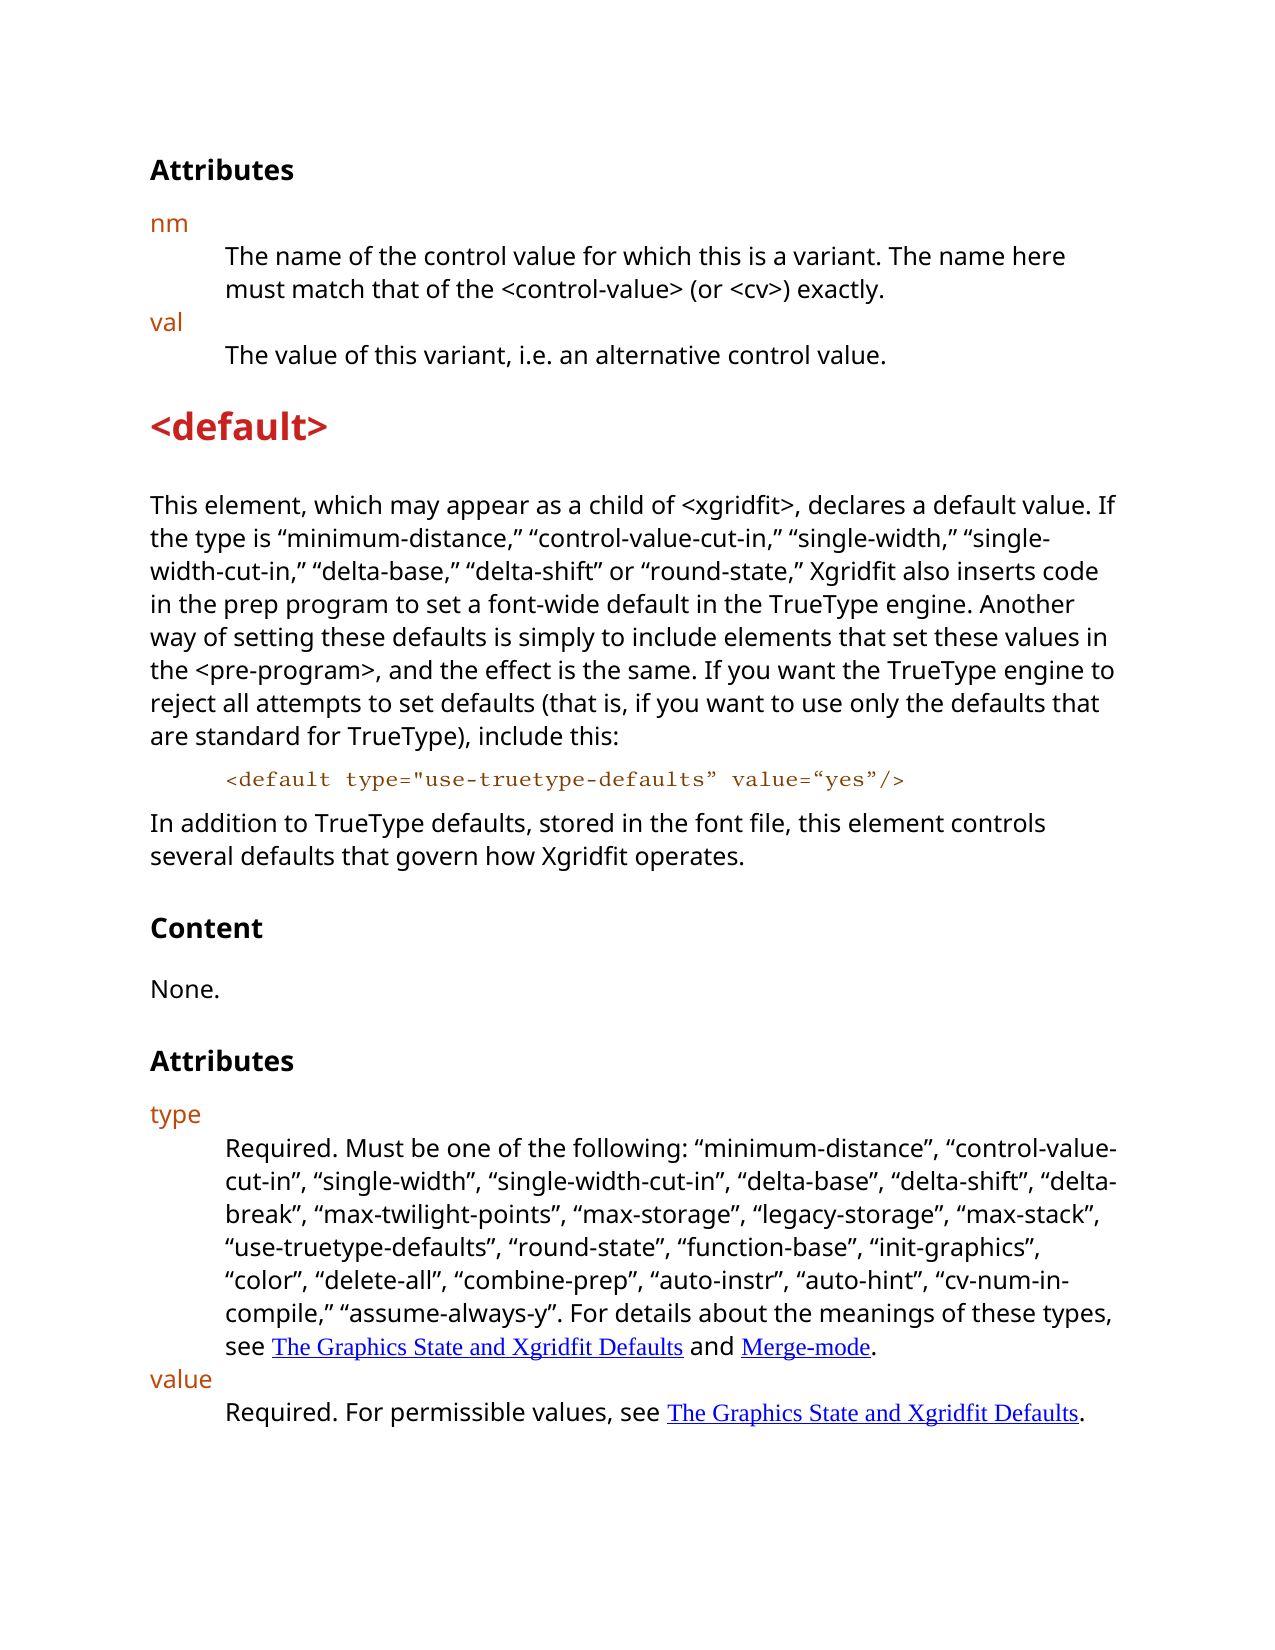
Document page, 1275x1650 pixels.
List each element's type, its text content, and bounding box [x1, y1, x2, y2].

text <default type="use-truetype-defaults” value=“yes”/> [225, 767, 1125, 791]
text The name of the control value for which this is a variant. The name here must match that of the <control-value> (or <cv>) exactly. [225, 239, 1125, 305]
subtitle <default> [150, 401, 1125, 452]
text Required. Must be one of the following: “minimum-distance”, “control-value-cut-in”, “single-width”, “single-width-cut-in”, “delta-base”, “delta-shift”, “delta-break”, “max-twilight-points”, “max-storage”, “legacy-storage”, “max-stack”, “use-truetype-defaults”, “round-state”, “function-base”, “init-graphics”, “color”, “delete-all”, “combine-prep”, “auto-instr”, “auto-hint”, “cv-num-in-compile,” “assume-always-y”. For details about the meanings of these types, see The Graphics State and Xgridfit Defaults and Merge-mode. [225, 1131, 1125, 1362]
text val [150, 305, 1125, 338]
text value [150, 1362, 1125, 1395]
text In addition to TrueType defaults, stored in the font file, this element controls several defaults that govern how Xgridfit operates. [150, 806, 1125, 872]
subtitle Attributes [150, 1041, 1125, 1079]
text nm [150, 206, 1125, 239]
subtitle Attributes [150, 150, 1125, 188]
text None. [150, 972, 1125, 1005]
subtitle Content [150, 908, 1125, 947]
text The value of this variant, i.e. an alternative control value. [225, 338, 1125, 371]
text Required. For permissible values, see The Graphics State and Xgridfit Defaults. [225, 1395, 1125, 1428]
text type [150, 1098, 1125, 1131]
text This element, which may appear as a child of <xgridfit>, declares a default value. If the type is “minimum-distance,” “control-value-cut-in,” “single-width,” “single-width-cut-in,” “delta-base,” “delta-shift” or “round-state,” Xgridfit also inserts code in the prep program to set a font-wide default in the TrueType engine. Another way of setting these defaults is simply to include elements that set these values in the <pre-program>, and the effect is the same. If you want the TrueType engine to reject all attempts to set defaults (that is, if you want to use only the defaults that are standard for TrueType), include this: [150, 488, 1125, 752]
